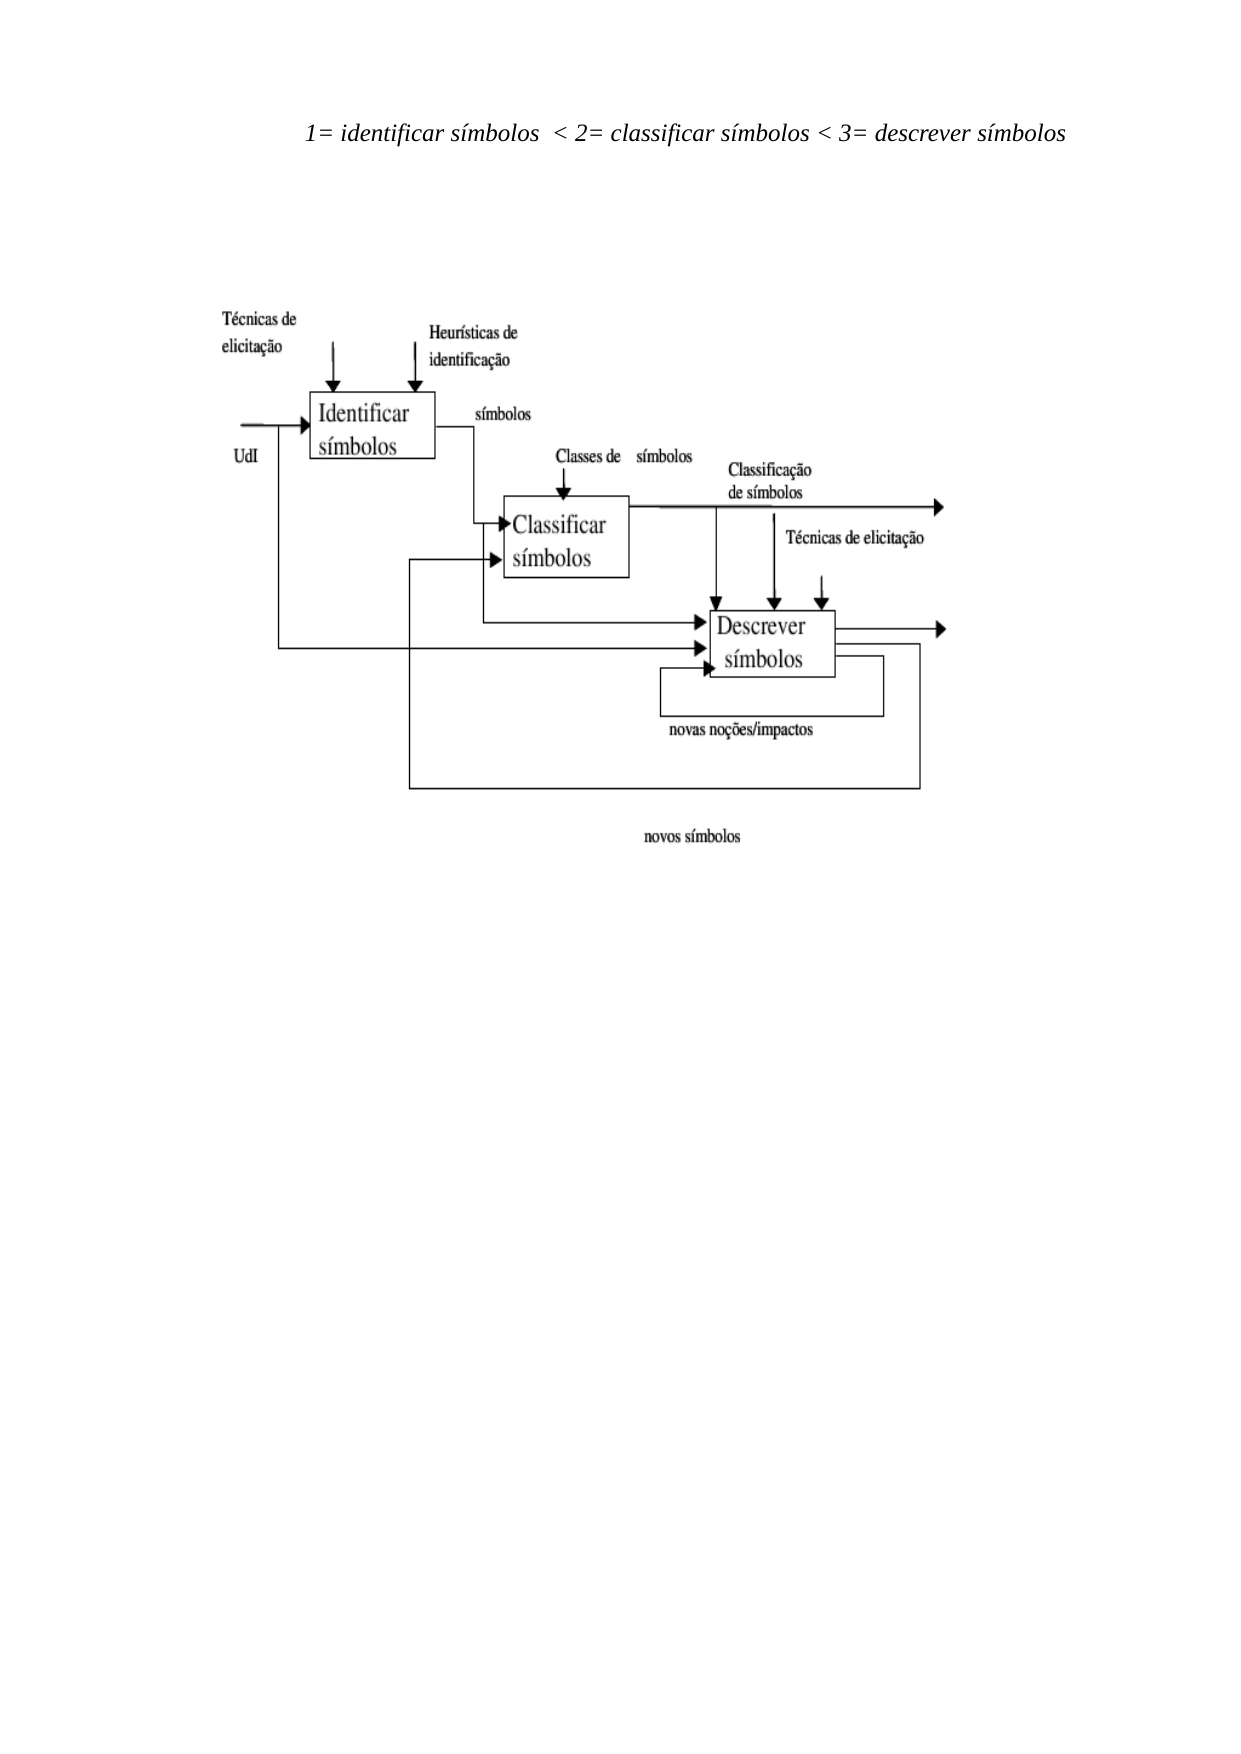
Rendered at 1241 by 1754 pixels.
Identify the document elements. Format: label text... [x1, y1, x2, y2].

picture [215, 286, 1025, 859]
text 1= identificar símbolos < 2= classificar símbolos < 3= descrever símbolos [192, 118, 1122, 147]
